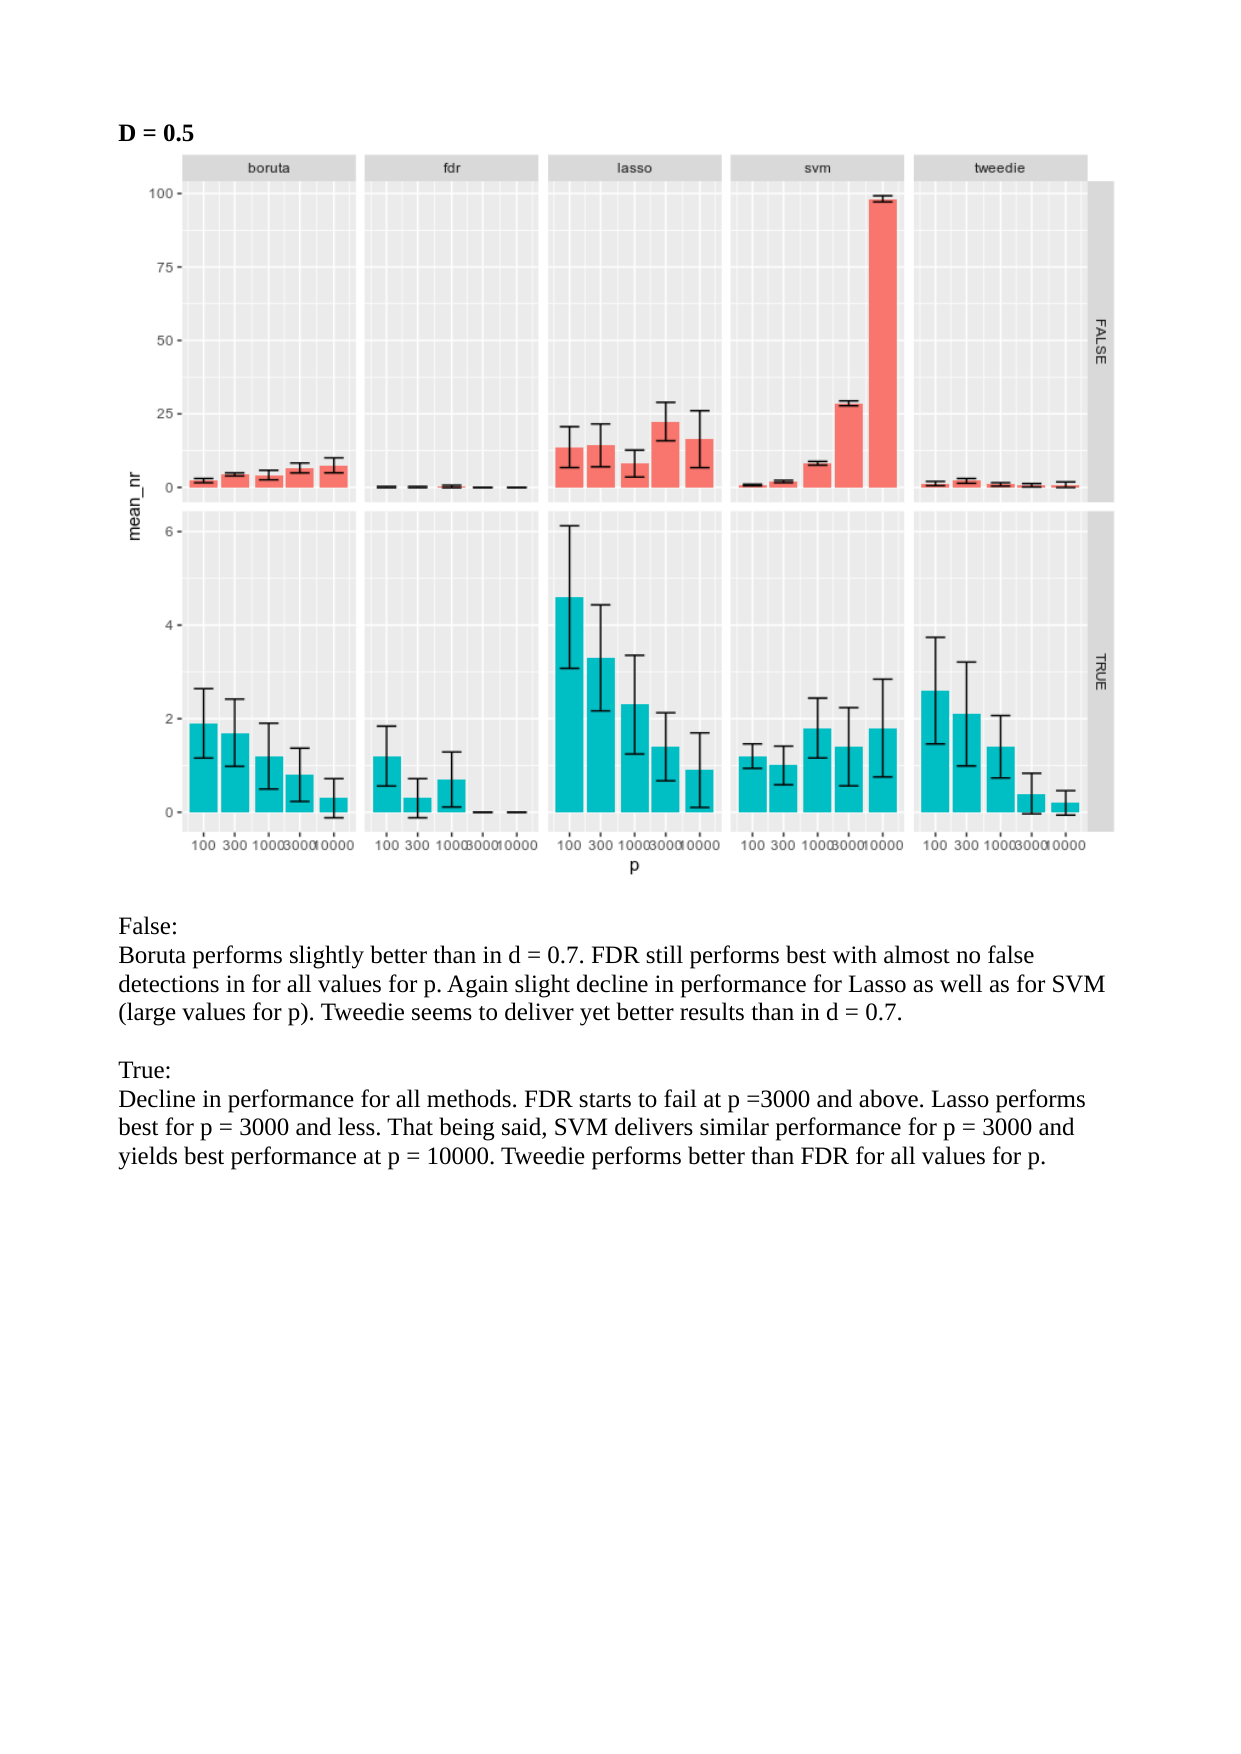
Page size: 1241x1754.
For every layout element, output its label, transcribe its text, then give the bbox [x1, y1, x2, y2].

text Boruta performs slightly better than in d = 0.7. FDR still performs best with almost no false detections in for all values for p. Again slight decline in performance for Lasso as well as for SVM (large values for p). Tweedie seems to deliver yet better results than in d = 0.7. [118, 940, 1122, 1026]
text D = 0.5 [118, 118, 1122, 146]
text True: [118, 1055, 1122, 1084]
picture [118, 146, 1123, 883]
text Decline in performance for all methods. FDR starts to fail at p =3000 and above. Lasso performs best for p = 3000 and less. That being said, SVM delivers similar performance for p = 3000 and yields best performance at p = 10000. Tweedie performs better than FDR for all values for p. [118, 1084, 1122, 1170]
text False: [118, 911, 1122, 940]
